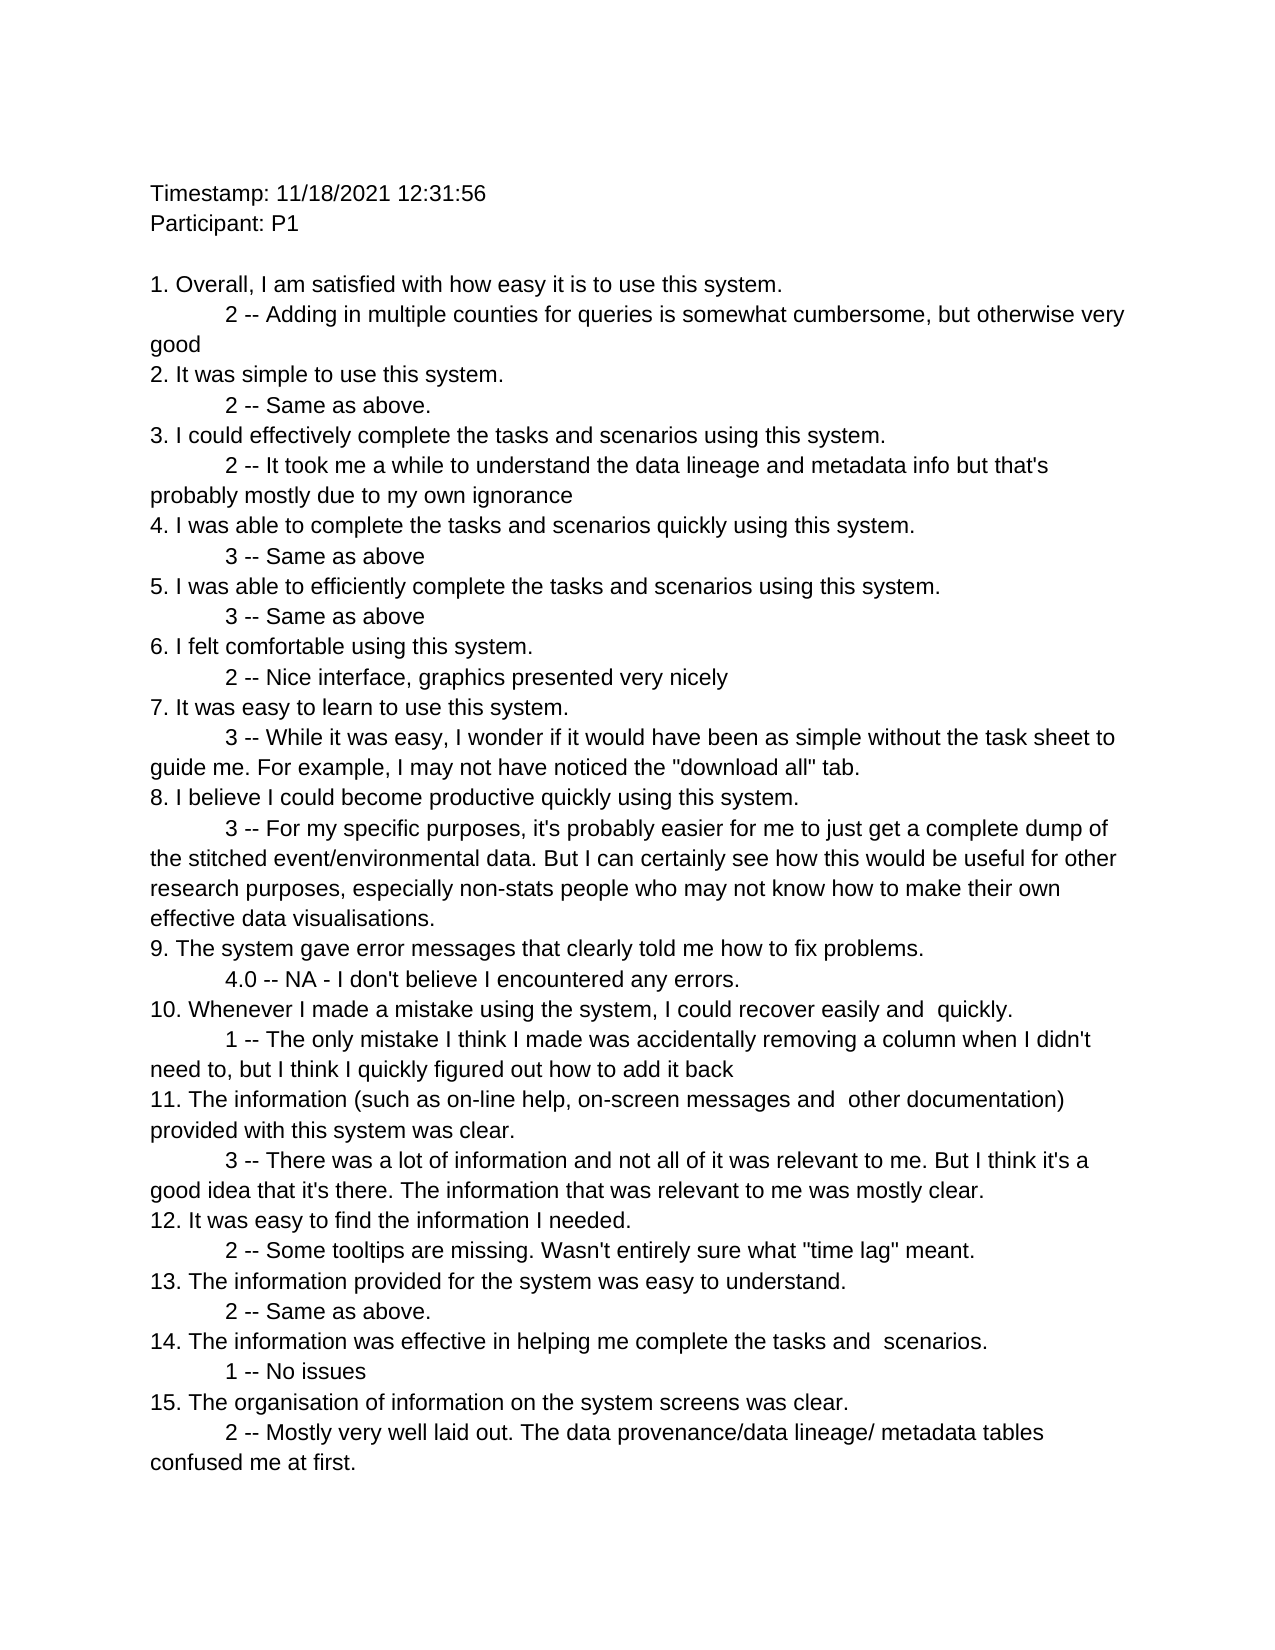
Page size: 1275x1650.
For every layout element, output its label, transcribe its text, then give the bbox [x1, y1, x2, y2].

text 13. The information provided for the system was easy to understand. [150, 1268, 1125, 1294]
text 2 -- Same as above. [150, 392, 1125, 418]
text 2. It was simple to use this system. [150, 361, 1125, 388]
text 2 -- It took me a while to understand the data lineage and metadata info but that's probably mostly due to my own ignorance [150, 452, 1125, 509]
text 8. I believe I could become productive quickly using this system. [150, 784, 1125, 811]
text 3 -- There was a lot of information and not all of it was relevant to me. But I think it's a good idea that it's there. The information that was relevant to me was mostly clear. [150, 1147, 1125, 1203]
text Participant: P1 [150, 210, 1125, 237]
text 2 -- Mostly very well laid out. The data provenance/data lineage/ metadata tables confused me at first. [150, 1419, 1125, 1475]
text 3. I could effectively complete the tasks and scenarios using this system. [150, 422, 1125, 448]
text 3 -- For my specific purposes, it's probably easier for me to just get a complete dump of the stitched event/environmental data. But I can certainly see how this would be useful for other research purposes, especially non-stats people who may not know how to make their own effective data visualisations. [150, 814, 1125, 932]
text 2 -- Nice interface, graphics presented very nicely [150, 663, 1125, 690]
text 10. Whenever I made a mistake using the system, I could recover easily and quickly. [150, 996, 1125, 1022]
text 4. I was able to complete the tasks and scenarios quickly using this system. [150, 512, 1125, 539]
text 11. The information (such as on-line help, on-screen messages and other documentation) provided with this system was clear. [150, 1086, 1125, 1143]
text 3 -- Same as above [150, 603, 1125, 629]
text 12. It was easy to find the information I needed. [150, 1207, 1125, 1234]
text Timestamp: 11/18/2021 12:31:56 [150, 180, 1125, 207]
text 3 -- While it was easy, I wonder if it would have been as simple without the task sheet to guide me. For example, I may not have noticed the "download all" tab. [150, 724, 1125, 781]
text 1 -- No issues [150, 1358, 1125, 1385]
text 7. It was easy to learn to use this system. [150, 694, 1125, 720]
text 1 -- The only mistake I think I made was accidentally removing a column when I didn't need to, but I think I quickly figured out how to add it back [150, 1026, 1125, 1083]
text 2 -- Adding in multiple counties for queries is somewhat cumbersome, but otherwise very good [150, 301, 1125, 358]
text 6. I felt comfortable using this system. [150, 633, 1125, 660]
text 4.0 -- NA - I don't believe I encountered any errors. [150, 966, 1125, 992]
text 14. The information was effective in helping me complete the tasks and scenarios. [150, 1328, 1125, 1354]
text 3 -- Same as above [150, 543, 1125, 569]
text 2 -- Same as above. [150, 1298, 1125, 1324]
text 1. Overall, I am satisfied with how easy it is to use this system. [150, 271, 1125, 297]
text 9. The system gave error messages that clearly told me how to fix problems. [150, 935, 1125, 962]
text 5. I was able to efficiently complete the tasks and scenarios using this system. [150, 573, 1125, 599]
text 2 -- Some tooltips are missing. Wasn't entirely sure what "time lag" meant. [150, 1237, 1125, 1264]
text 15. The organisation of information on the system screens was clear. [150, 1388, 1125, 1415]
